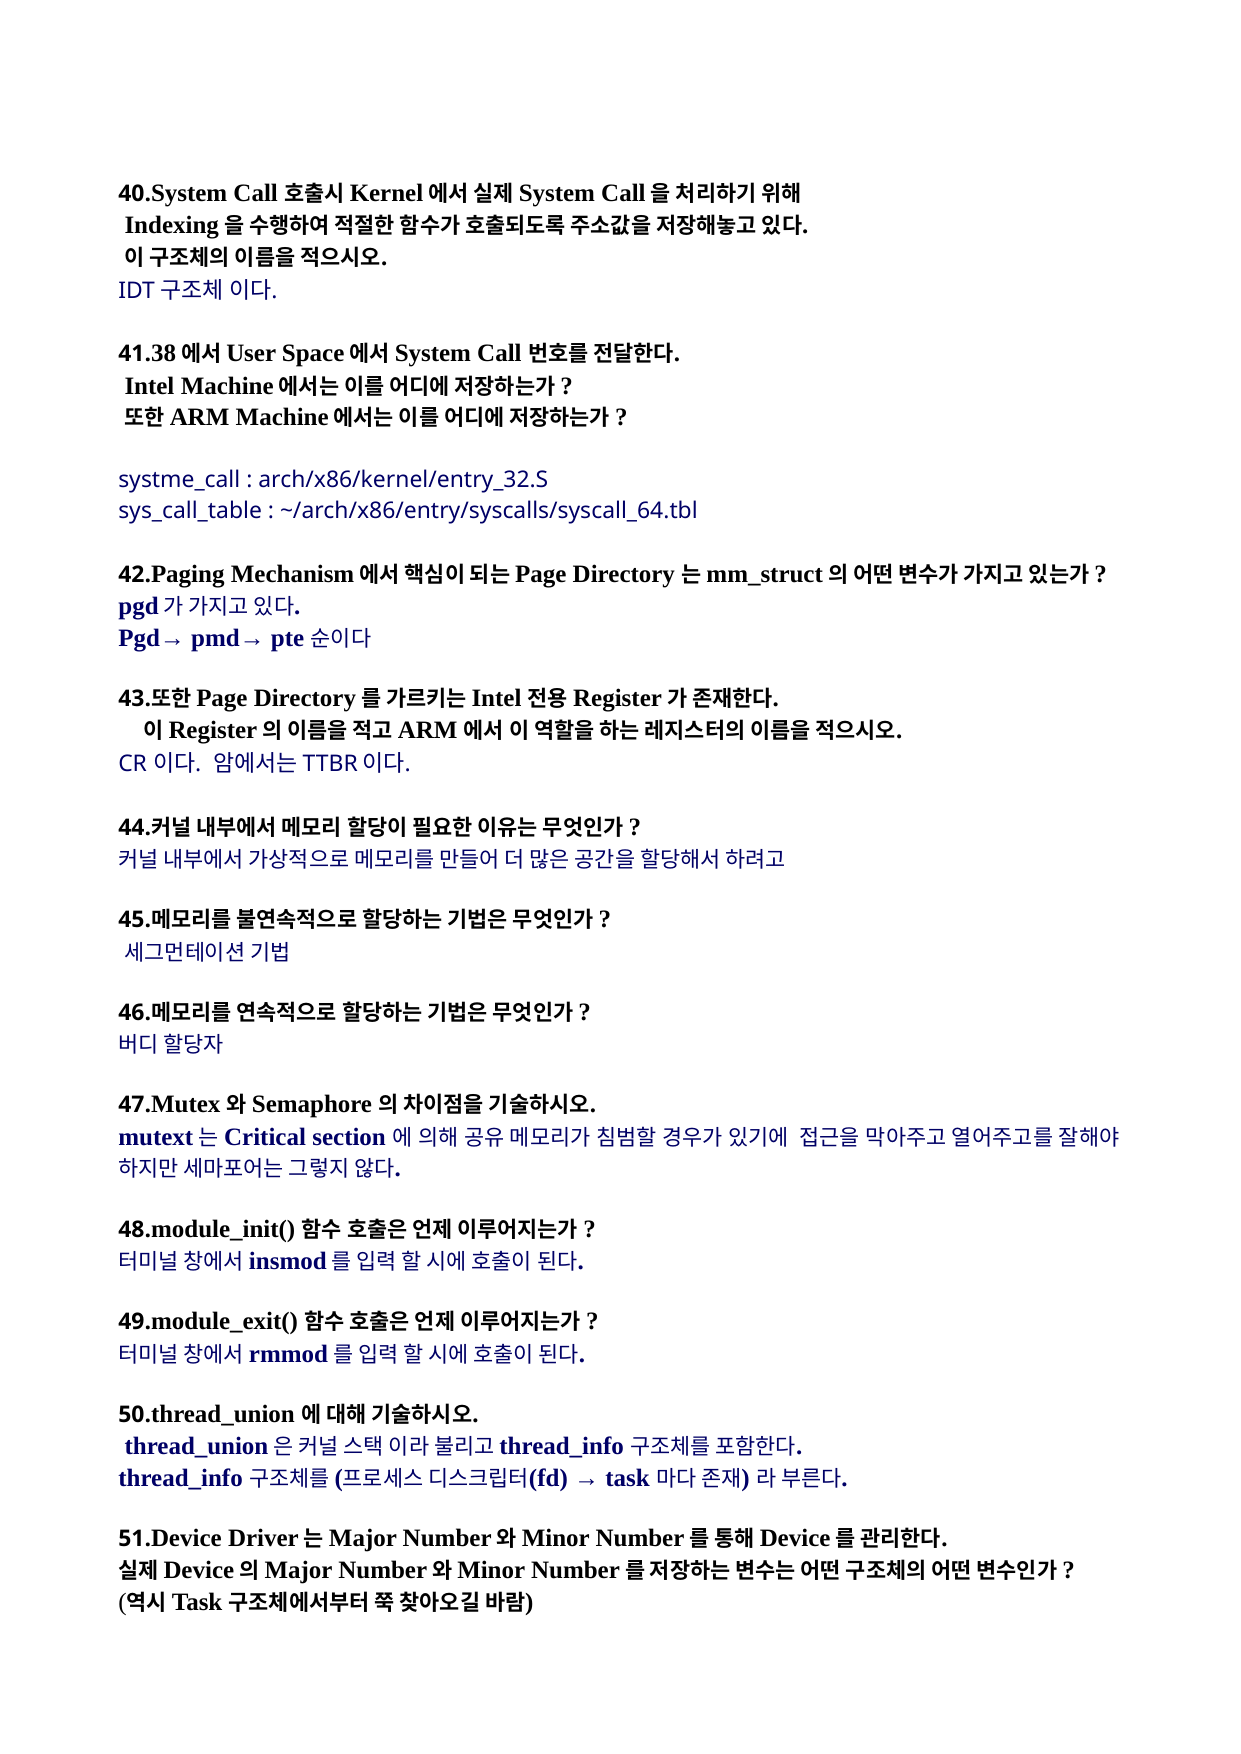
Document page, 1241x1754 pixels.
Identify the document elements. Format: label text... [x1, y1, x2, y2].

text 버디 할당자 [118, 1027, 1122, 1059]
text 41.38에서 User Space에서 System Call 번호를 전달한다. [118, 336, 1122, 369]
text Indexing을 수행하여 적절한 함수가 호출되도록 주소값을 저장해놓고 있다. [118, 208, 1122, 240]
text (역시 Task 구조체에서부터 쭉 찾아오길 바람) [118, 1585, 1122, 1617]
text sys_call_table : ~/arch/x86/entry/syscalls/syscall_64.tbl [118, 494, 1122, 526]
text 이 Register의 이름을 적고 ARM 에서 이 역할을 하는 레지스터의 이름을 적으시오. [118, 713, 1122, 745]
text 세그먼테이션 기법 [118, 934, 1122, 966]
text Intel Machine에서는 이를 어디에 저장하는가 ? [118, 369, 1122, 400]
text 이 구조체의 이름을 적으시오. [118, 240, 1122, 272]
text pgd가 가지고 있다. [118, 589, 1122, 621]
text 42.Paging Mechanism에서 핵심이 되는 Page Directory 는 mm_struct의 어떤 변수가 가지고 있는가 ? [118, 557, 1122, 589]
text thread_union은 커널 스택 이라 불리고 thread_info 구조체를 포함한다. [118, 1429, 1122, 1461]
text 50.thread_union 에 대해 기술하시오. [118, 1397, 1122, 1429]
text 터미널 창에서 insmod를 입력 할 시에 호출이 된다. [118, 1244, 1122, 1276]
text 47.Mutex 와 Semaphore 의 차이점을 기술하시오. [118, 1087, 1122, 1120]
text thread_info 구조체를 (프로세스 디스크립터(fd) → task 마다 존재) 라 부른다. [118, 1461, 1122, 1492]
text Pgd→ pmd→ pte 순이다 [118, 621, 1122, 652]
text 43.또한 Page Directory를 가르키는 Intel 전용 Register가 존재한다. [118, 681, 1122, 713]
text 커널 내부에서 가상적으로 메모리를 만들어 더 많은 공간을 할당해서 하려고 [118, 842, 1122, 873]
text IDT 구조체 이다. [118, 272, 1122, 305]
text CR 이다. 암에서는 TTBR이다. [118, 745, 1122, 778]
text 49.module_exit() 함수 호출은 언제 이루어지는가 ? [118, 1304, 1122, 1337]
text 45.메모리를 불연속적으로 할당하는 기법은 무엇인가 ? [118, 902, 1122, 934]
text 실제 Device의 Major Number와 Minor Number를 저장하는 변수는 어떤 구조체의 어떤 변수인가 ? [118, 1553, 1122, 1585]
text 또한 ARM Machine에서는 이를 어디에 저장하는가 ? [118, 400, 1122, 432]
text 44.커널 내부에서 메모리 할당이 필요한 이유는 무엇인가 ? [118, 810, 1122, 842]
text 51.Device Driver는 Major Number와 Minor Number를 통해 Device를 관리한다. [118, 1521, 1122, 1553]
text systme_call : arch/x86/kernel/entry_32.S [118, 463, 1122, 494]
text 48.module_init() 함수 호출은 언제 이루어지는가 ? [118, 1212, 1122, 1244]
text 40.System Call 호출시 Kernel에서 실제 System Call을 처리하기 위해 [118, 176, 1122, 208]
text mutext는 Critical section 에 의해 공유 메모리가 침범할 경우가 있기에 접근을 막아주고 열어주고를 잘해야 하지만 세마포어는 그렇지 않다. [118, 1120, 1122, 1183]
text 터미널 창에서 rmmod를 입력 할 시에 호출이 된다. [118, 1337, 1122, 1368]
text 46.메모리를 연속적으로 할당하는 기법은 무엇인가 ? [118, 995, 1122, 1027]
